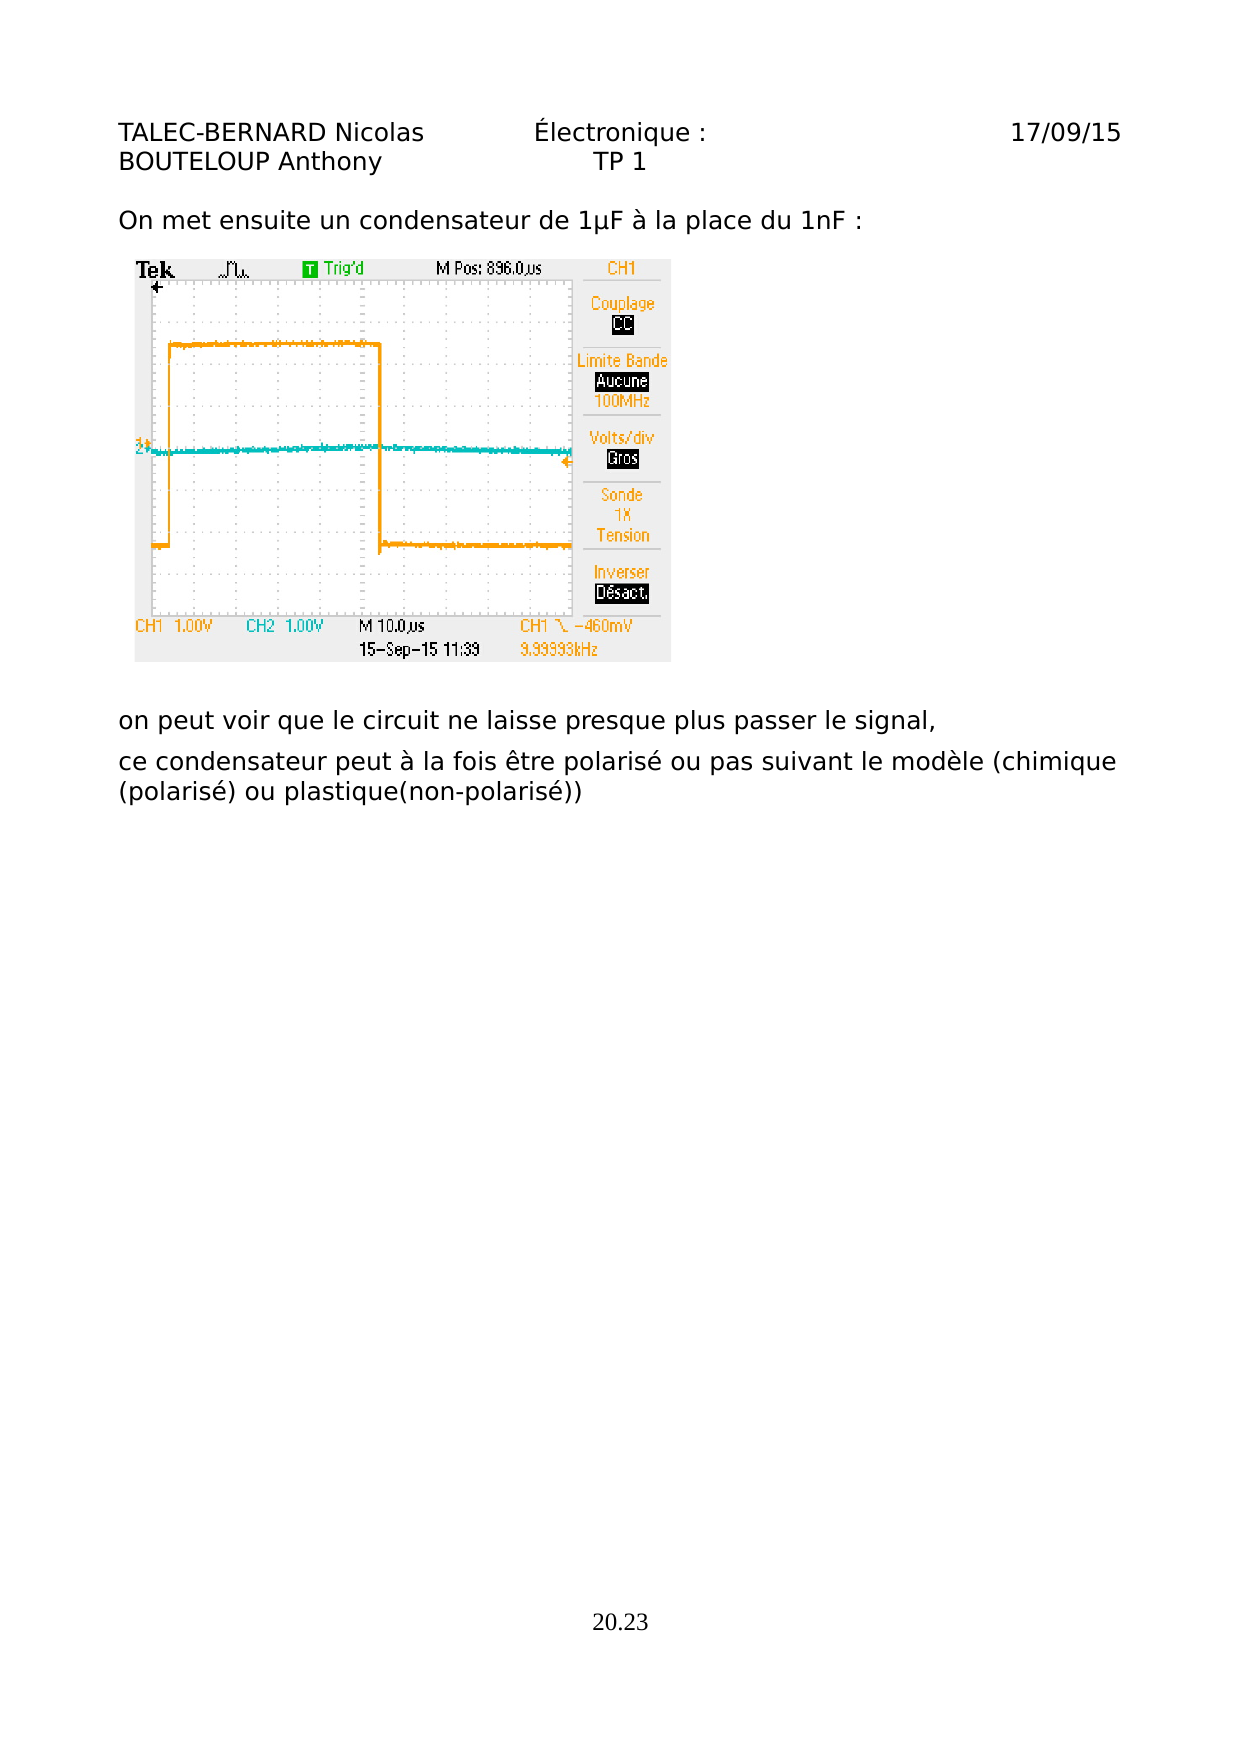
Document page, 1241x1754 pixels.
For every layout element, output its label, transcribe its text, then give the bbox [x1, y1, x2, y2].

text on peut voir que le circuit ne laisse presque plus passer le signal, [118, 706, 1122, 735]
text ce condensateur peut à la fois être polarisé ou pas suivant le modèle (chimique (polarisé) ou plastique(non-polarisé)) [118, 748, 1122, 806]
picture [134, 259, 672, 662]
text On met ensuite un condensateur de 1µF à la place du 1nF : [118, 206, 1122, 235]
